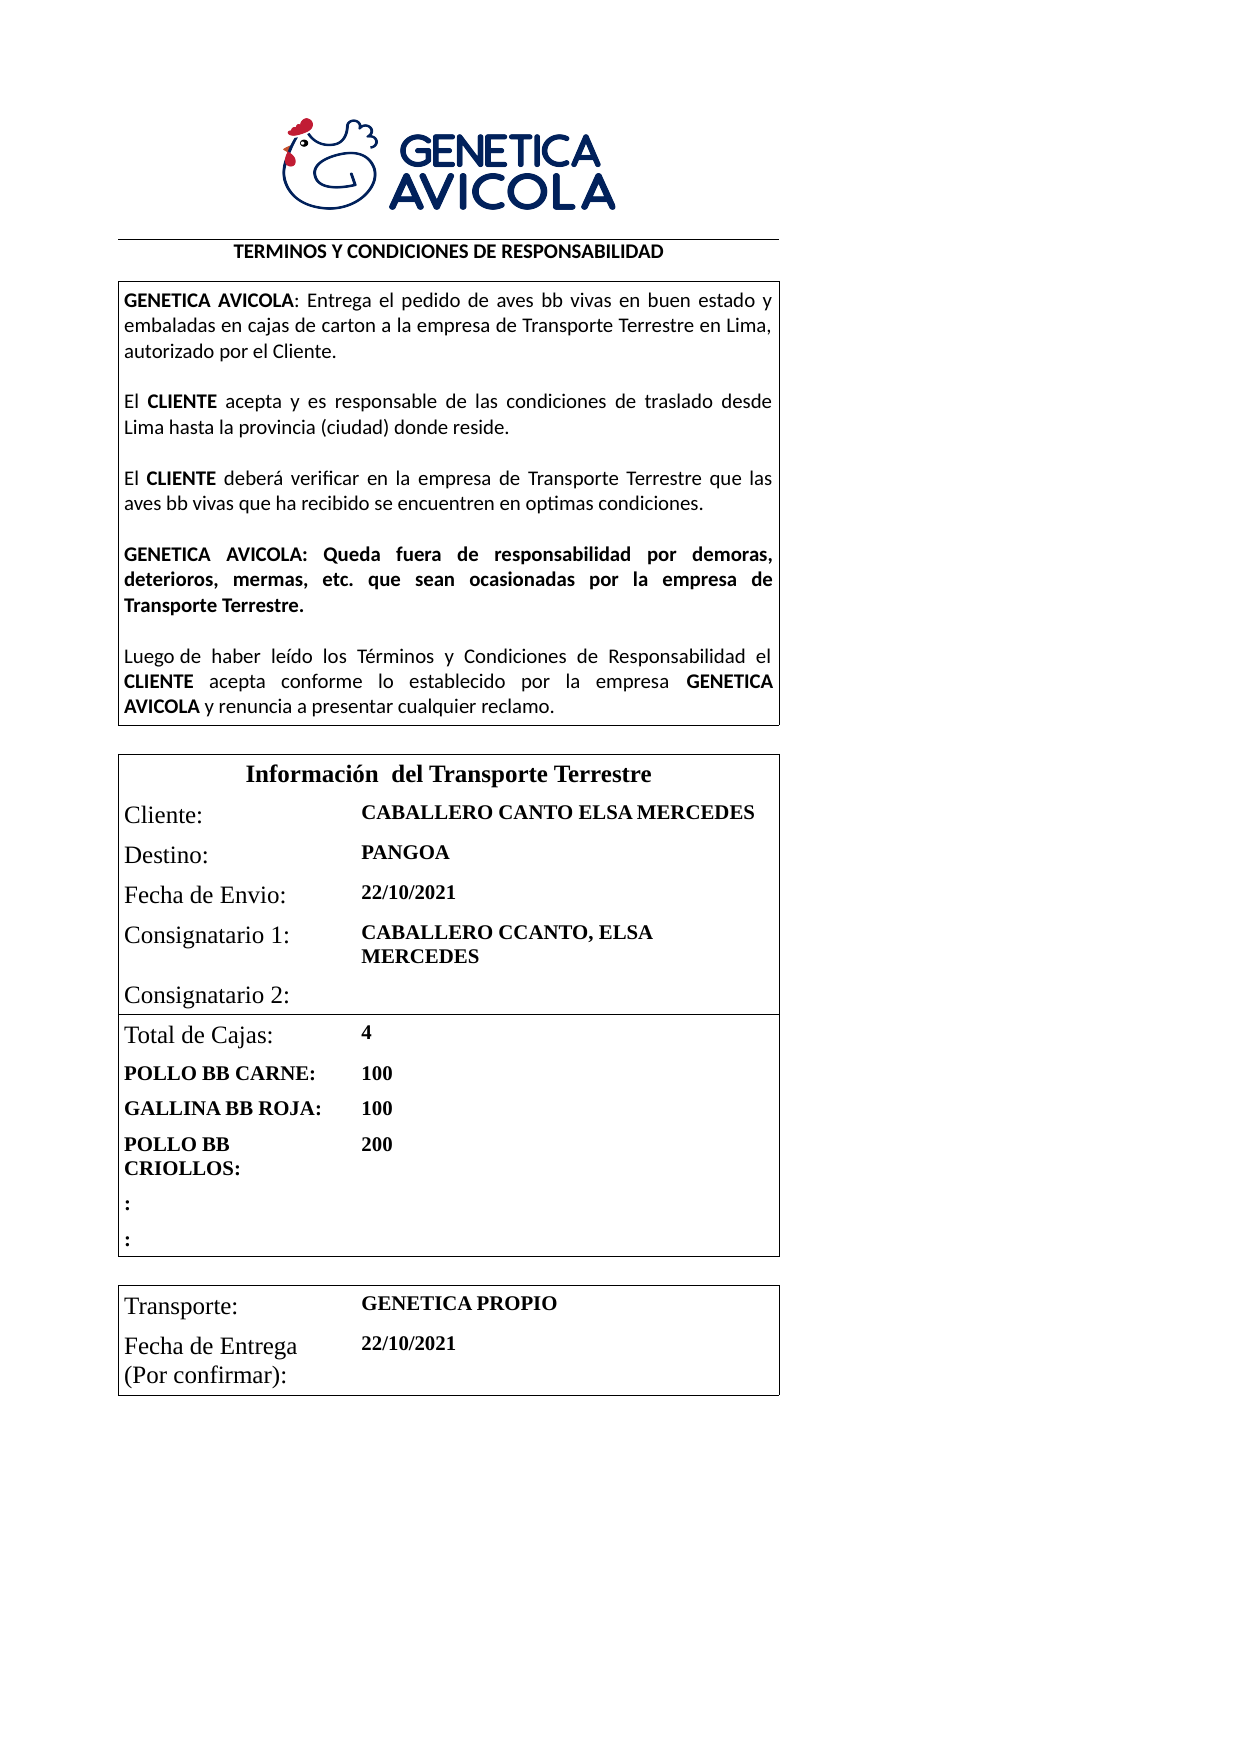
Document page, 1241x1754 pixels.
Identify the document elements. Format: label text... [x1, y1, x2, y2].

table_cell 22/10/2021 [356, 1326, 779, 1394]
table_cell Transporte: [119, 1286, 356, 1326]
table_cell 100 [356, 1090, 779, 1126]
table_cell GENETICA PROPIO [356, 1286, 779, 1326]
table_cell [356, 1221, 779, 1256]
table_cell 100 [356, 1055, 779, 1090]
table_cell [118, 1257, 356, 1285]
table_cell : [119, 1185, 356, 1221]
table_cell 22/10/2021 [356, 874, 779, 914]
table_cell 4 [356, 1015, 779, 1055]
table_cell POLLO BB CRIOLLOS: [119, 1126, 356, 1185]
table_cell [356, 974, 779, 1014]
table_cell CABALLERO CANTO ELSA MERCEDES [356, 794, 779, 834]
table_cell GENETICA AVICOLA: Entrega el pedido de aves bb vivas en buen estado y embaladas en cajas de carton a la empresa de Transporte Terrestre en Lima, autorizado por el Cliente. El CLIENTE acepta y es responsable de las condiciones de traslado desde Lima hasta la provincia (ciudad) donde reside. El CLIENTE deberá verificar en la empresa de Transporte Terrestre que las aves bb vivas que ha recibido se encuentren en optimas condiciones. GENETICA AVICOLA: Queda fuera de responsabilidad por demoras, deterioros, mermas, etc. que sean ocasionadas por la empresa de Transporte Terrestre. Luego de haber leído los Términos y Condiciones de Responsabilidad el CLIENTE acepta conforme lo establecido por la empresa GENETICA AVICOLA y renuncia a presentar cualquier reclamo. [119, 282, 779, 725]
table_header TERMINOS Y CONDICIONES DE RESPONSABILIDAD [118, 240, 779, 281]
table_cell Cliente: [119, 794, 356, 834]
table_cell 200 [356, 1126, 779, 1185]
table_cell [356, 1257, 779, 1285]
table_cell : [119, 1221, 356, 1256]
table_cell Fecha de Entrega (Por confirmar): [119, 1326, 356, 1394]
table_cell Destino: [119, 834, 356, 874]
table_cell Fecha de Envio: [119, 874, 356, 914]
table_cell POLLO BB CARNE: [119, 1055, 356, 1090]
table_cell Total de Cajas: [119, 1015, 356, 1055]
table_cell [356, 1185, 779, 1221]
table_cell PANGOA [356, 834, 779, 874]
table_header Información del Transporte Terrestre [119, 755, 779, 794]
picture [282, 118, 616, 210]
table_cell Consignatario 1: [119, 915, 356, 974]
table_cell CABALLERO CCANTO, ELSA MERCEDES [356, 915, 779, 974]
table_cell GALLINA BB ROJA: [119, 1090, 356, 1126]
table_cell Consignatario 2: [119, 974, 356, 1014]
